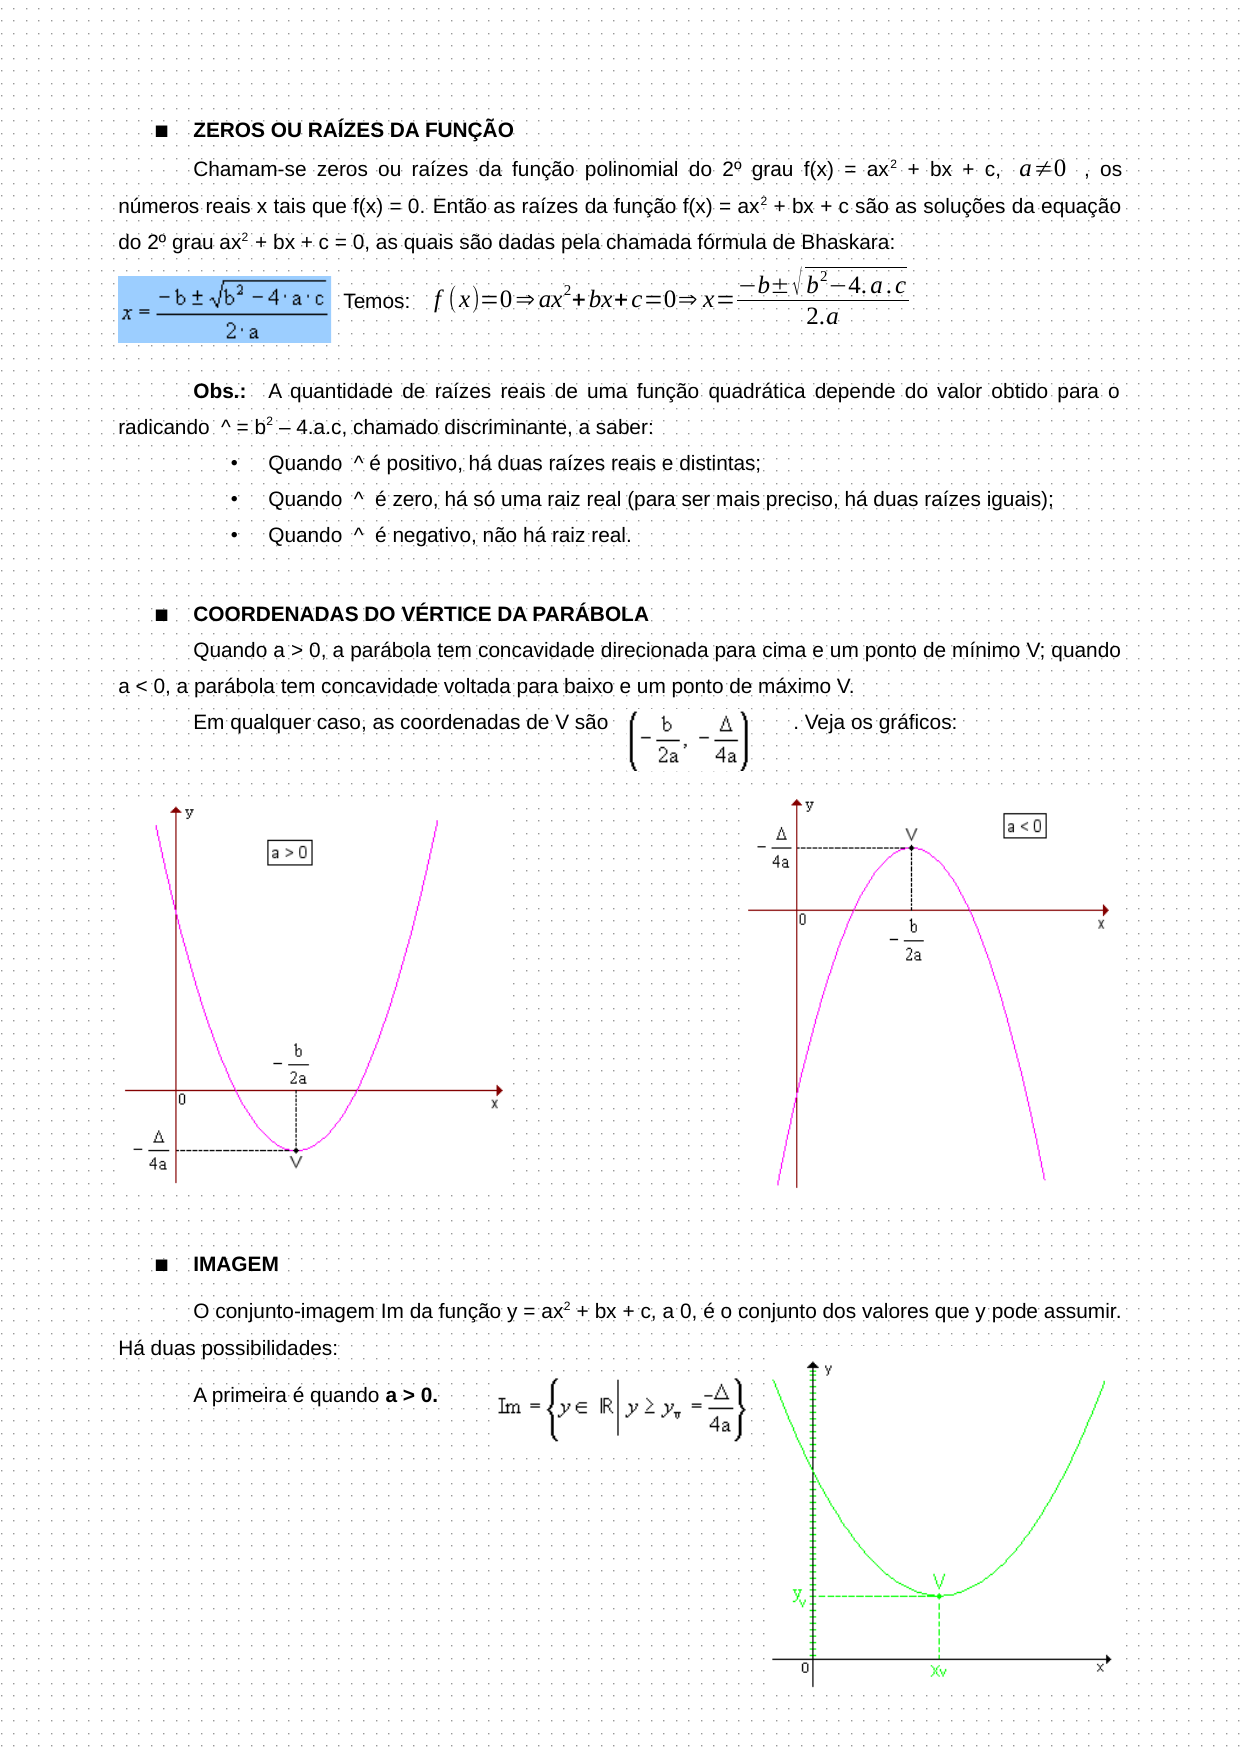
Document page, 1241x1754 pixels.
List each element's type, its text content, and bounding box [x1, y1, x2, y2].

list ZEROS OU RAÍZES DA FUNÇÃO [156, 118, 1122, 142]
picture [0, 0, 1241, 1754]
text O conjunto-imagem Im da função y = ax2 + bx + c, a 0, é o conjunto dos valores que y pode assumir. Há duas possibilidades: [118, 1299, 1122, 1359]
text Em qualquer caso, as coordenadas de V são [118, 709, 626, 733]
list Quando ^ é positivo, há duas raízes reais e distintas; [231, 450, 1122, 474]
list Quando ^ é negativo, não há raiz real. [231, 522, 1122, 547]
text Temos: [118, 266, 1122, 331]
text Obs.: A quantidade de raízes reais de uma função quadrática depende do valor obtido para o radicando ^ = b2 – 4.a.c, chamado discriminante, a saber: [118, 378, 1122, 438]
text . Veja os gráficos: [752, 709, 1122, 733]
text A primeira é quando a > 0. [118, 1383, 496, 1407]
list COORDENADAS DO VÉRTICE DA PARÁBOLA [156, 602, 1122, 626]
list Quando ^ é zero, há só uma raiz real (para ser mais preciso, há duas raízes iguais); [231, 486, 1122, 511]
text Chamam-se zeros ou raízes da função polinomial do 2º grau f(x) = ax2 + bx + c,, os números reais x tais que f(x) = 0. Então as raízes da função f(x) = ax2 + bx + c são as soluções da equação do 2º grau ax2 + bx + c = 0, as quais são dadas pela chamada fórmula de Bhaskara: [118, 154, 1122, 254]
list IMAGEM [156, 1251, 1122, 1276]
text Quando a > 0, a parábola tem concavidade direcionada para cima e um ponto de mínimo V; quando a < 0, a parábola tem concavidade voltada para baixo e um ponto de máximo V. [118, 638, 1122, 698]
